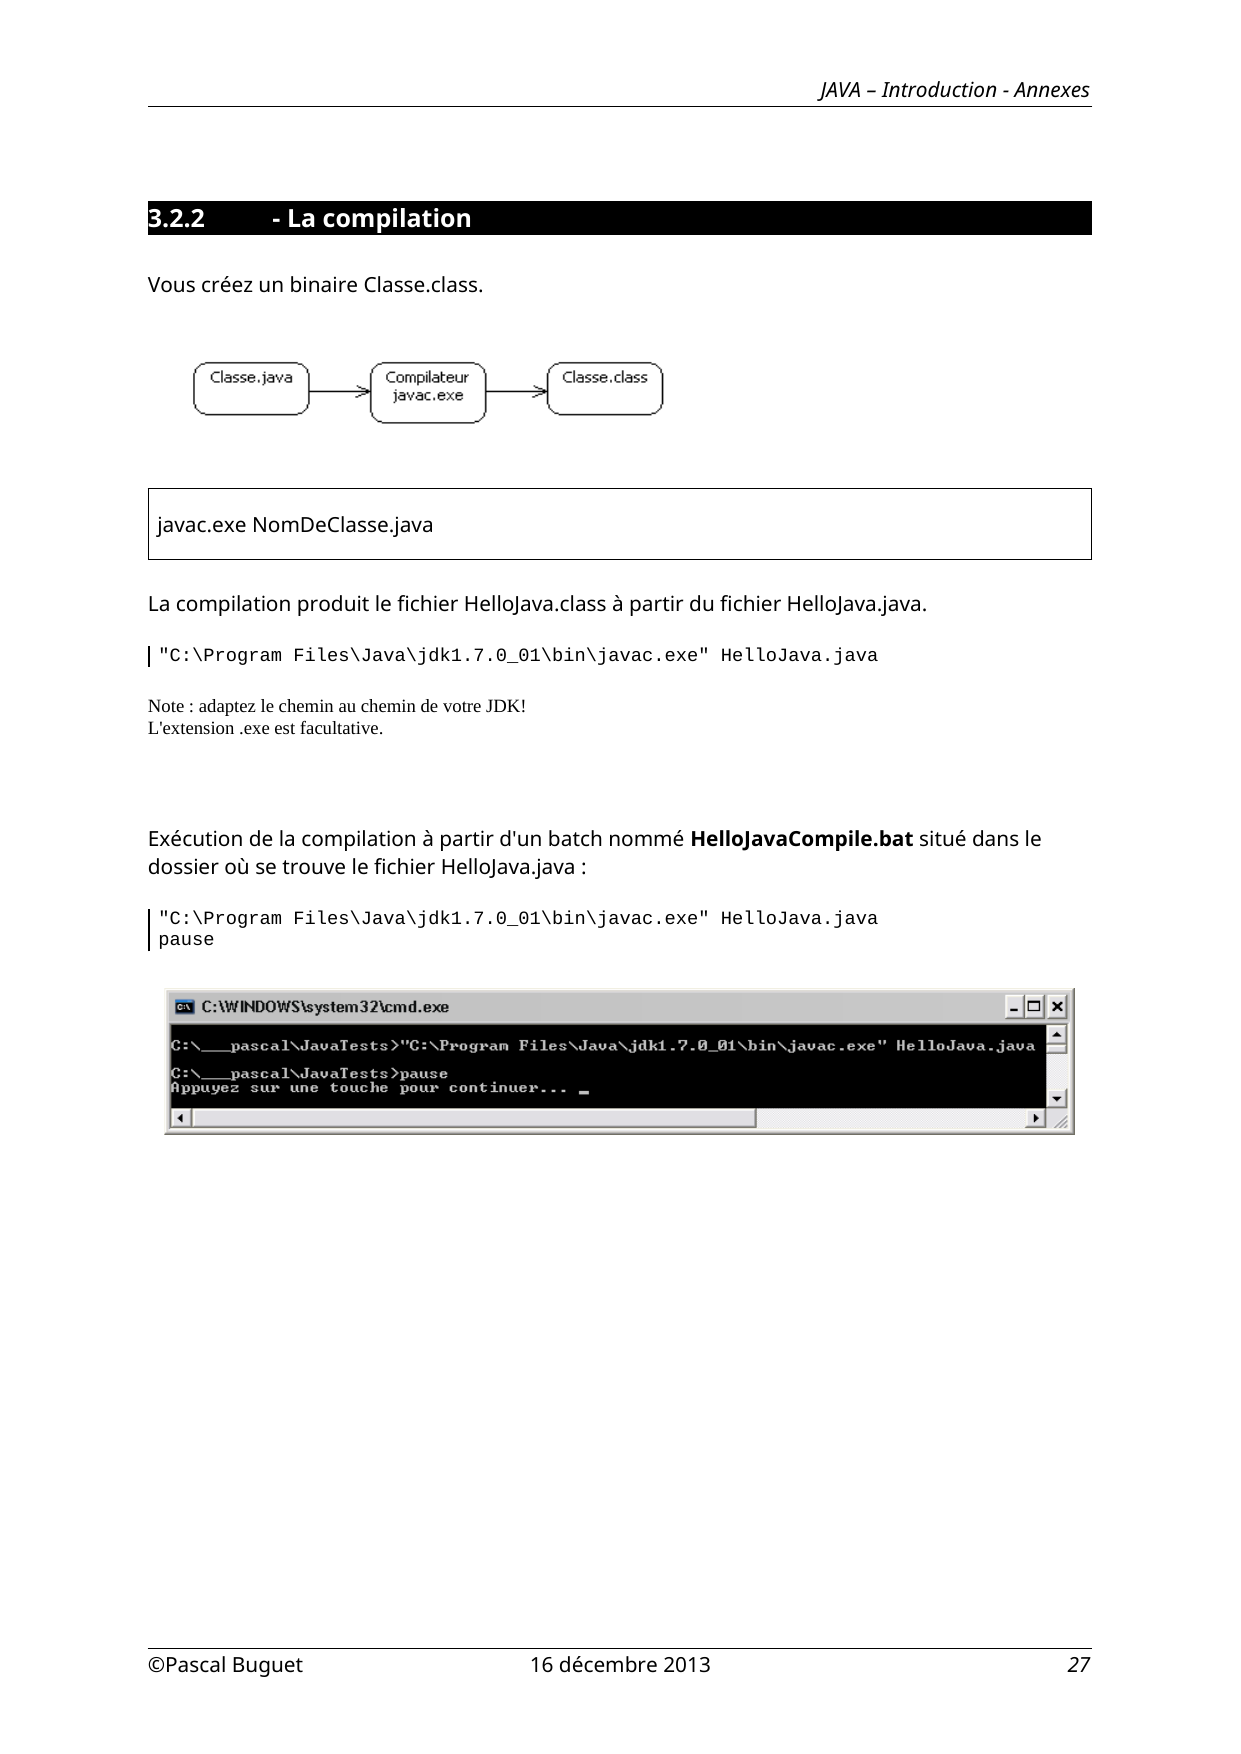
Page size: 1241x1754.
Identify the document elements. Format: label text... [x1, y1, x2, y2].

text javac.exe NomDeClasse.java [149, 489, 1091, 559]
picture [164, 988, 1075, 1135]
subtitle - La compilation [148, 201, 1092, 235]
text pause [150, 930, 1092, 951]
picture [164, 335, 693, 451]
text "C:\Program Files\Java\jdk1.7.0_01\bin\javac.exe" HelloJava.java [150, 646, 1092, 667]
text La compilation produit le fichier HelloJava.class à partir du fichier HelloJava.java. [148, 589, 1092, 617]
text "C:\Program Files\Java\jdk1.7.0_01\bin\javac.exe" HelloJava.java [150, 909, 1092, 930]
text L'extension .exe est facultative. [148, 717, 1092, 738]
text Exécution de la compilation à partir d'un batch nommé HelloJavaCompile.bat situé dans le dossier où se trouve le fichier HelloJava.java : [148, 824, 1092, 881]
text Vous créez un binaire Classe.class. [148, 270, 1092, 298]
text Note : adaptez le chemin au chemin de votre JDK! [148, 695, 1092, 717]
